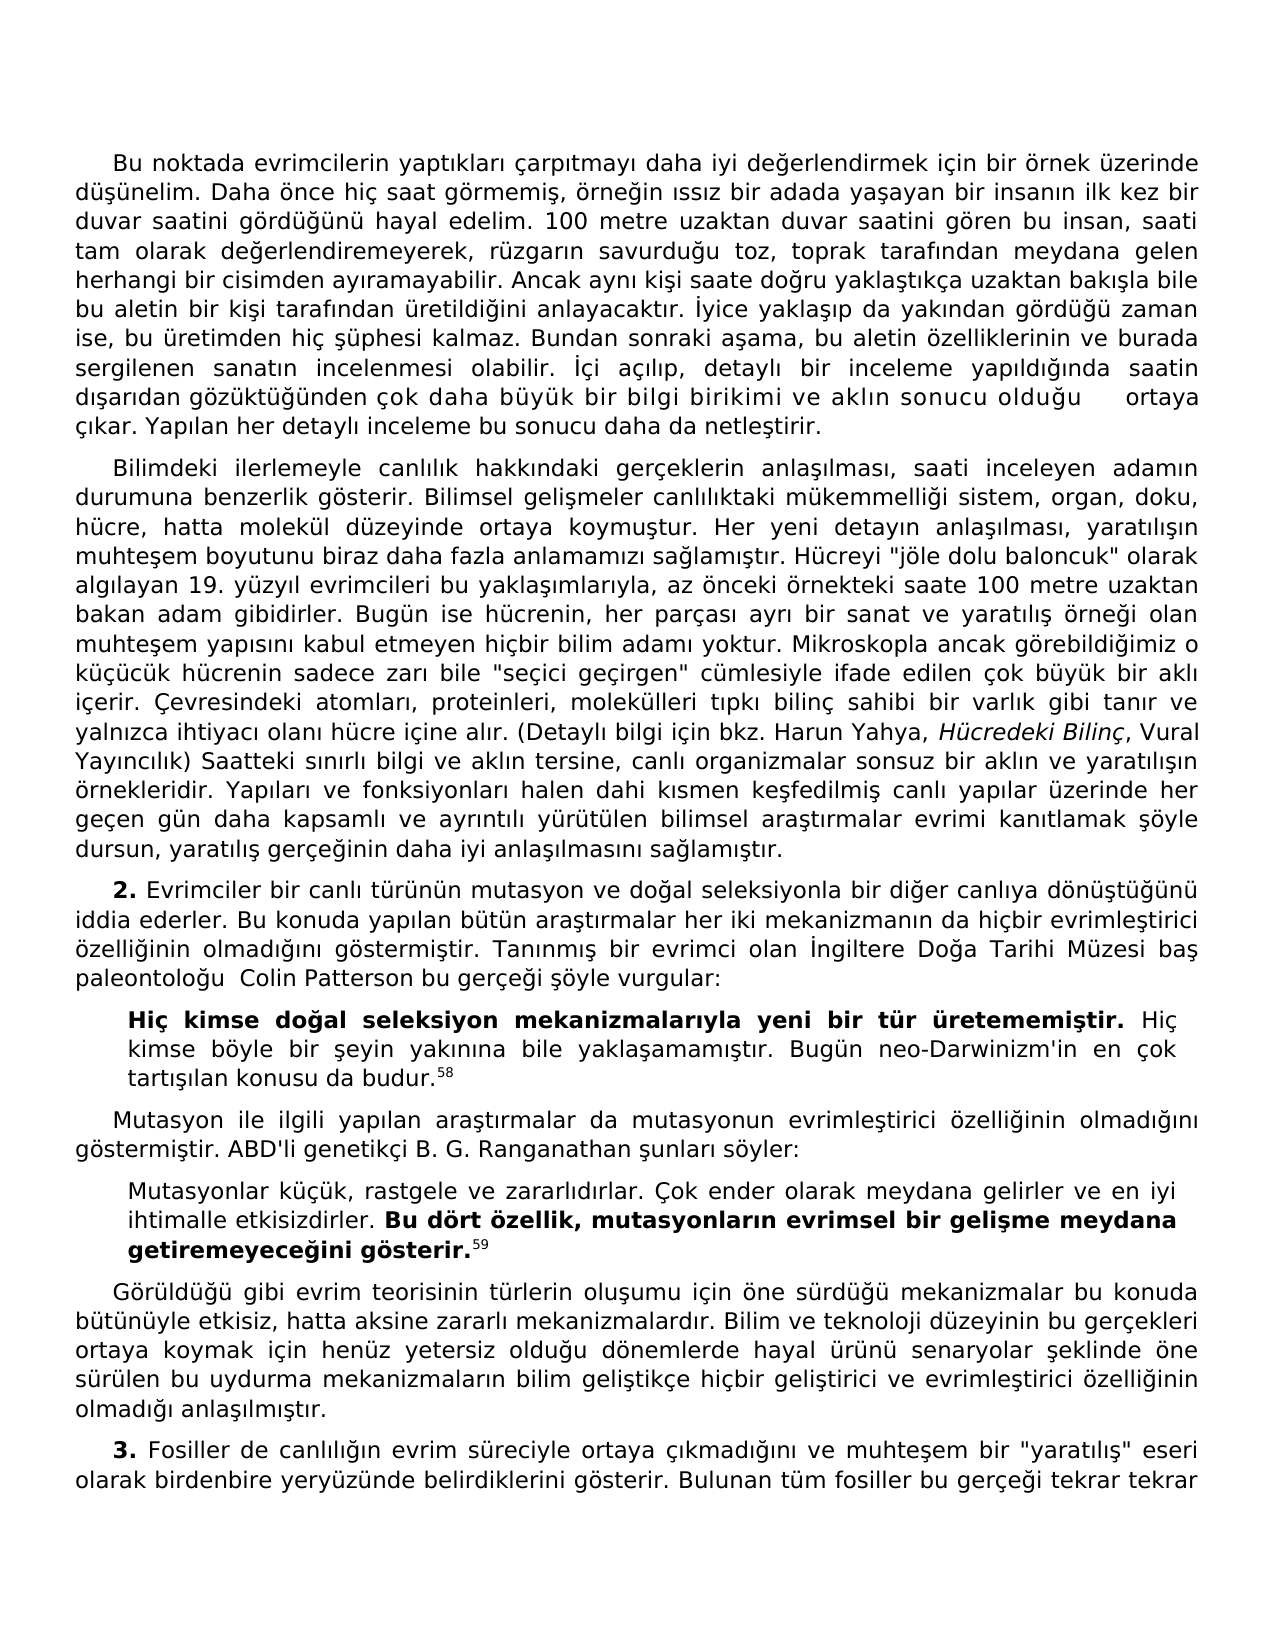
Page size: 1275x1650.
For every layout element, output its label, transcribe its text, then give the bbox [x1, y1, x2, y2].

text Görüldüğü gibi evrim teorisinin türlerin oluşumu için öne sürdüğü mekanizmalar bu konuda bütünüyle etkisiz, hatta aksine zararlı mekanizmalardır. Bilim ve teknoloji düzeyinin bu gerçekleri ortaya koymak için henüz yetersiz olduğu dönemlerde hayal ürünü senaryolar şeklinde öne sürülen bu uydurma mekanizmaların bilim geliştikçe hiçbir geliştirici ve evrimleştirici özelliğinin olmadığı anlaşılmıştır. [75, 1279, 1200, 1422]
text Mutasyon ile ilgili yapılan araştırmalar da mutasyonun evrimleştirici özelliğinin olmadığını göstermiştir. ABD'li genetikçi B. G. Ranganathan şunları söyler: [75, 1107, 1200, 1163]
text Mutasyonlar küçük, rastgele ve zararlıdırlar. Çok ender olarak meydana gelirler ve en iyi ihtimalle etkisizdirler. Bu dört özellik, mutasyonların evrimsel bir gelişme meydana getiremeyeceğini gösterir.59 [127, 1178, 1177, 1264]
text Bilimdeki ilerlemeyle canlılık hakkındaki gerçeklerin anlaşılması, saati inceleyen adamın durumuna benzerlik gösterir. Bilimsel gelişmeler canlılıktaki mükemmelliği sistem, organ, doku, hücre, hatta molekül düzeyinde ortaya koymuştur. Her yeni detayın anlaşılması, yaratılışın muhteşem boyutunu biraz daha fazla anlamamızı sağlamıştır. Hücreyi "jöle dolu baloncuk" olarak algılayan 19. yüzyıl evrimcileri bu yaklaşımlarıyla, az önceki örnekteki saate 100 metre uzaktan bakan adam gibidirler. Bugün ise hücrenin, her parçası ayrı bir sanat ve yaratılış örneği olan muhteşem yapısını kabul etmeyen hiçbir bilim adamı yoktur. Mikroskopla ancak görebildiğimiz o küçücük hücrenin sadece zarı bile "seçici geçirgen" cümlesiyle ifade edilen çok büyük bir aklı içerir. Çevresindeki atomları, proteinleri, molekülleri tıpkı bilinç sahibi bir varlık gibi tanır ve yalnızca ihtiyacı olanı hücre içine alır. (Detaylı bilgi için bkz. Harun Yahya, Hücredeki Bilinç, Vural Yayıncılık) Saatteki sınırlı bilgi ve aklın tersine, canlı organizmalar sonsuz bir aklın ve yaratılışın örnekleridir. Yapıları ve fonksiyonları halen dahi kısmen keşfedilmiş canlı yapılar üzerinde her geçen gün daha kapsamlı ve ayrıntılı yürütülen bilimsel araştırmalar evrimi kanıtlamak şöyle dursun, yaratılış gerçeğinin daha iyi anlaşılmasını sağlamıştır. [75, 455, 1200, 862]
text 3. Fosiller de canlılığın evrim süreciyle ortaya çıkmadığını ve muhteşem bir "yaratılış" eseri olarak birdenbire yeryüzünde belirdiklerini gösterir. Bulunan tüm fosiller bu gerçeği tekrar tekrar [75, 1438, 1200, 1493]
text 2. Evrimciler bir canlı türünün mutasyon ve doğal seleksiyonla bir diğer canlıya dönüştüğünü iddia ederler. Bu konuda yapılan bütün araştırmalar her iki mekanizmanın da hiçbir evrimleştirici özelliğinin olmadığını göstermiştir. Tanınmış bir evrimci olan İngiltere Doğa Tarihi Müzesi baş paleontoloğu Colin Patterson bu gerçeği şöyle vurgular: [75, 877, 1200, 992]
text Hiç kimse doğal seleksiyon mekanizmalarıyla yeni bir tür üretememiştir. Hiç kimse böyle bir şeyin yakınına bile yaklaşamamıştır. Bugün neo-Darwinizm'in en çok tartışılan konusu da budur.58 [127, 1007, 1177, 1092]
text Bu noktada evrimcilerin yaptıkları çarpıtmayı daha iyi değerlendirmek için bir örnek üzerinde düşünelim. Daha önce hiç saat görmemiş, örneğin ıssız bir adada yaşayan bir insanın ilk kez bir duvar saatini gördüğünü hayal edelim. 100 metre uzaktan duvar saatini gören bu insan, saati tam olarak değerlendiremeyerek, rüzgarın savurduğu toz, toprak tarafından meydana gelen herhangi bir cisimden ayıramayabilir. Ancak aynı kişi saate doğru yaklaştıkça uzaktan bakışla bile bu aletin bir kişi tarafından üretildiğini anlayacaktır. İyice yaklaşıp da yakından gördüğü zaman ise, bu üretimden hiç şüphesi kalmaz. Bundan sonraki aşama, bu aletin özelliklerinin ve burada sergilenen sanatın incelenmesi olabilir. İçi açılıp, detaylı bir inceleme yapıldığında saatin dışarıdan gözüktüğünden çok daha büyük bir bilgi birikimi ve aklın sonucu olduğu ortaya çıkar. Yapılan her detaylı inceleme bu sonucu daha da netleştirir. [75, 150, 1200, 440]
